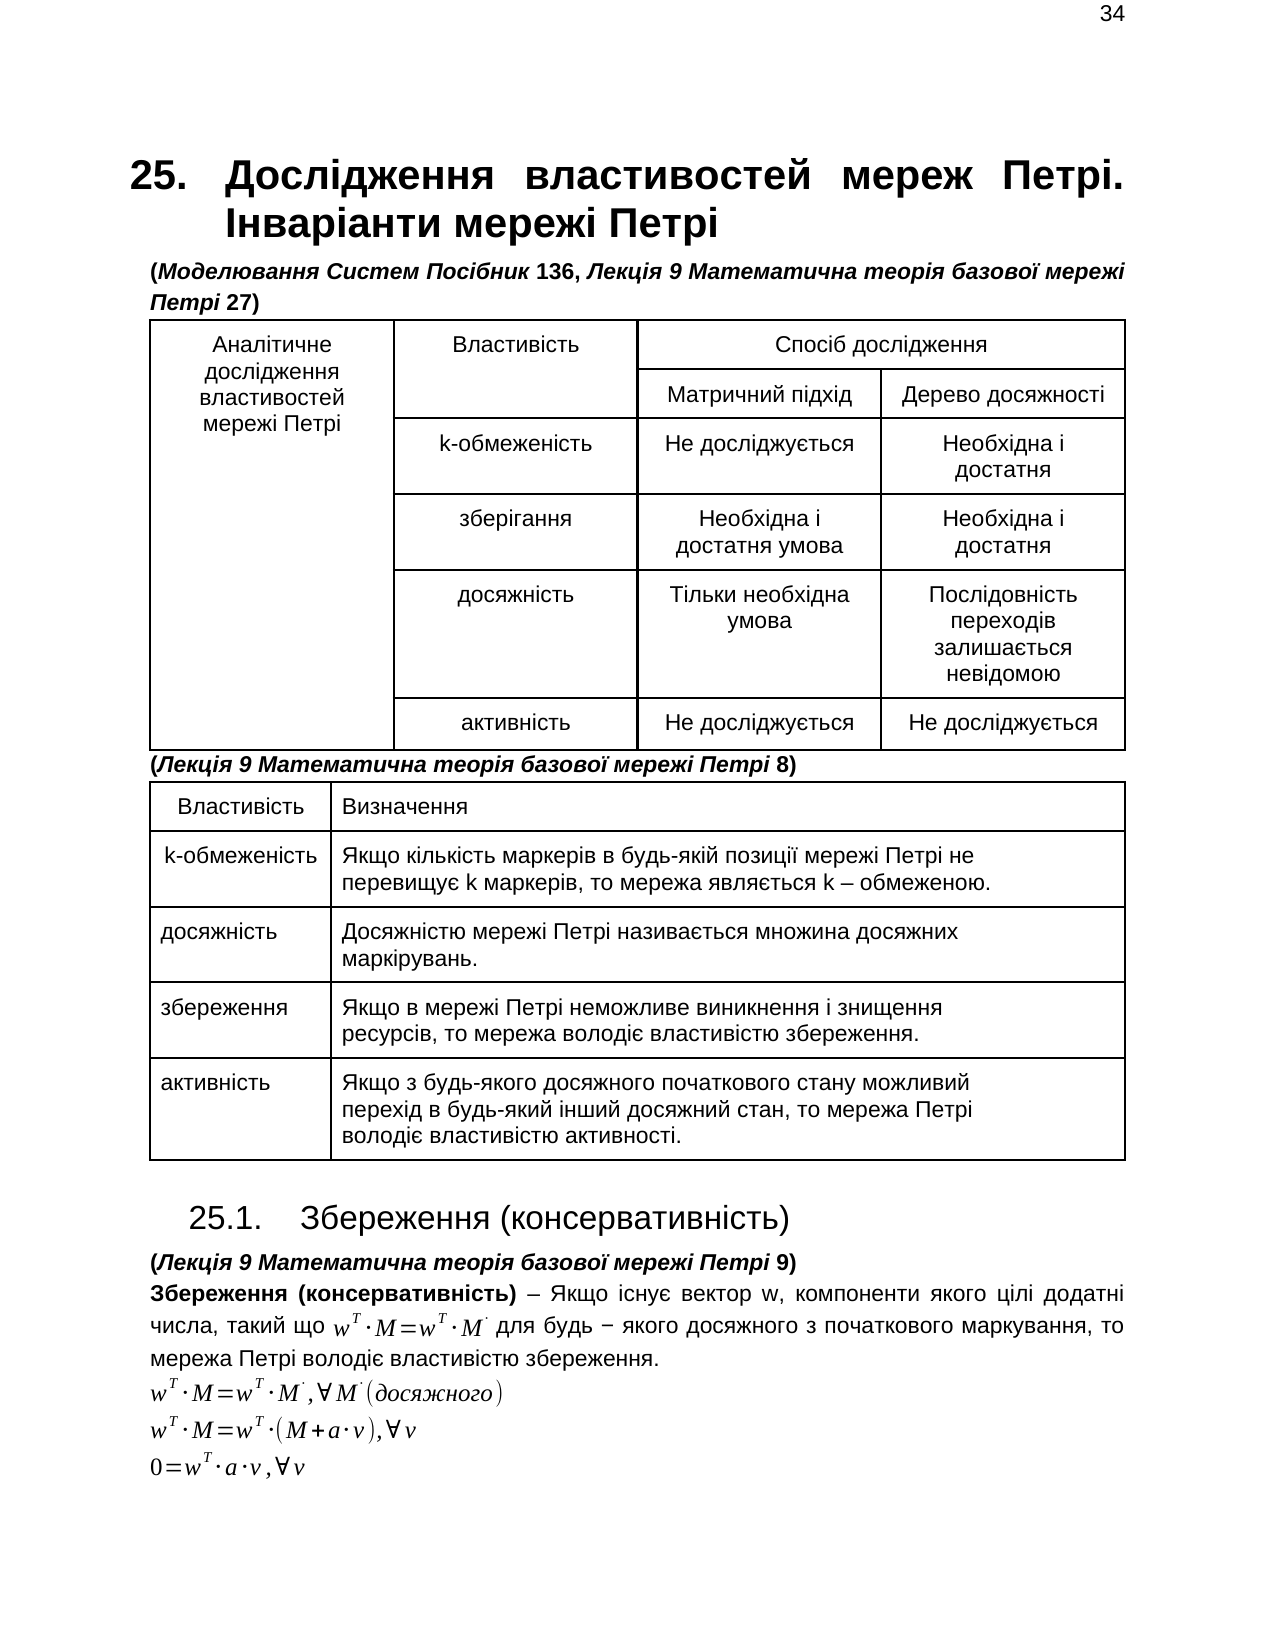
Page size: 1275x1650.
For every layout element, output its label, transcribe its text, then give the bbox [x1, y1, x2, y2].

text (Лекція 9 Математична теорія базової мережі Петрі 9) [150, 1249, 1125, 1276]
table_header Аналітичне дослідження властивостей мережі Петрі [151, 321, 393, 748]
table_header Властивість [395, 321, 636, 417]
table_cell Послідовність переходів залишається невідомою [882, 571, 1124, 697]
text (Моделювання Систем Посібник 136, Лекція 9 Математична теорія базової мережі Петрі 27) [150, 258, 1125, 315]
table_header Властивість [151, 783, 330, 830]
table_cell Якщо в мережі Петрі неможливе виникнення і знищення ресурсів, то мережа володіє властивістю збереження. [332, 983, 1124, 1057]
table_cell активність [151, 1059, 330, 1159]
table_cell k-обмеженість [395, 419, 636, 493]
table_cell збереження [151, 983, 330, 1057]
table_cell активність [395, 699, 636, 748]
table_cell Не досліджується [639, 699, 880, 748]
table_cell Необхідна і достатня умова [639, 495, 880, 568]
table_cell Досяжністю мережі Петрі називається множина досяжних маркірувань. [332, 908, 1124, 981]
table_cell k-обмеженість [151, 832, 330, 906]
table_cell Якщо з будь-якого досяжного початкового стану можливий перехід в будь-який інший досяжний стан, то мережа Петрі володіє властивістю активності. [332, 1059, 1124, 1159]
table_cell Матричний підхід [639, 370, 880, 417]
table_cell досяжність [151, 908, 330, 981]
table_cell зберігання [395, 495, 636, 568]
table_cell Не досліджується [639, 419, 880, 493]
table_cell Дерево досяжності [882, 370, 1124, 417]
table_header Спосіб дослідження [639, 321, 1124, 368]
table_cell Тільки необхідна умова [639, 571, 880, 697]
table_cell Необхідна і достатня [882, 495, 1124, 568]
table_cell Якщо кількість маркерів в будь-якій позиції мережі Петрі не перевищує k маркерів, то мережа являється k – обмеженою. [332, 832, 1124, 906]
subtitle Збереження (консервативність) [262, 1198, 1125, 1237]
subtitle Дослідження властивостей мереж Петрі. Інваріанти мережі Петрі [187, 150, 1125, 246]
text (Лекція 9 Математична теорія базової мережі Петрі 8) [150, 751, 1125, 777]
table_header Визначення [332, 783, 1124, 830]
table_cell досяжність [395, 571, 636, 697]
text Збереження (консервативність) – Якщо існує вектор w, компоненти якого цілі додатні числа, такий що для будь − якого досяжного з початкового маркування, то мережа Петрі володіє властивістю збереження. [150, 1279, 1125, 1371]
table_cell Необхідна і достатня [882, 419, 1124, 493]
table_cell Не досліджується [882, 699, 1124, 748]
